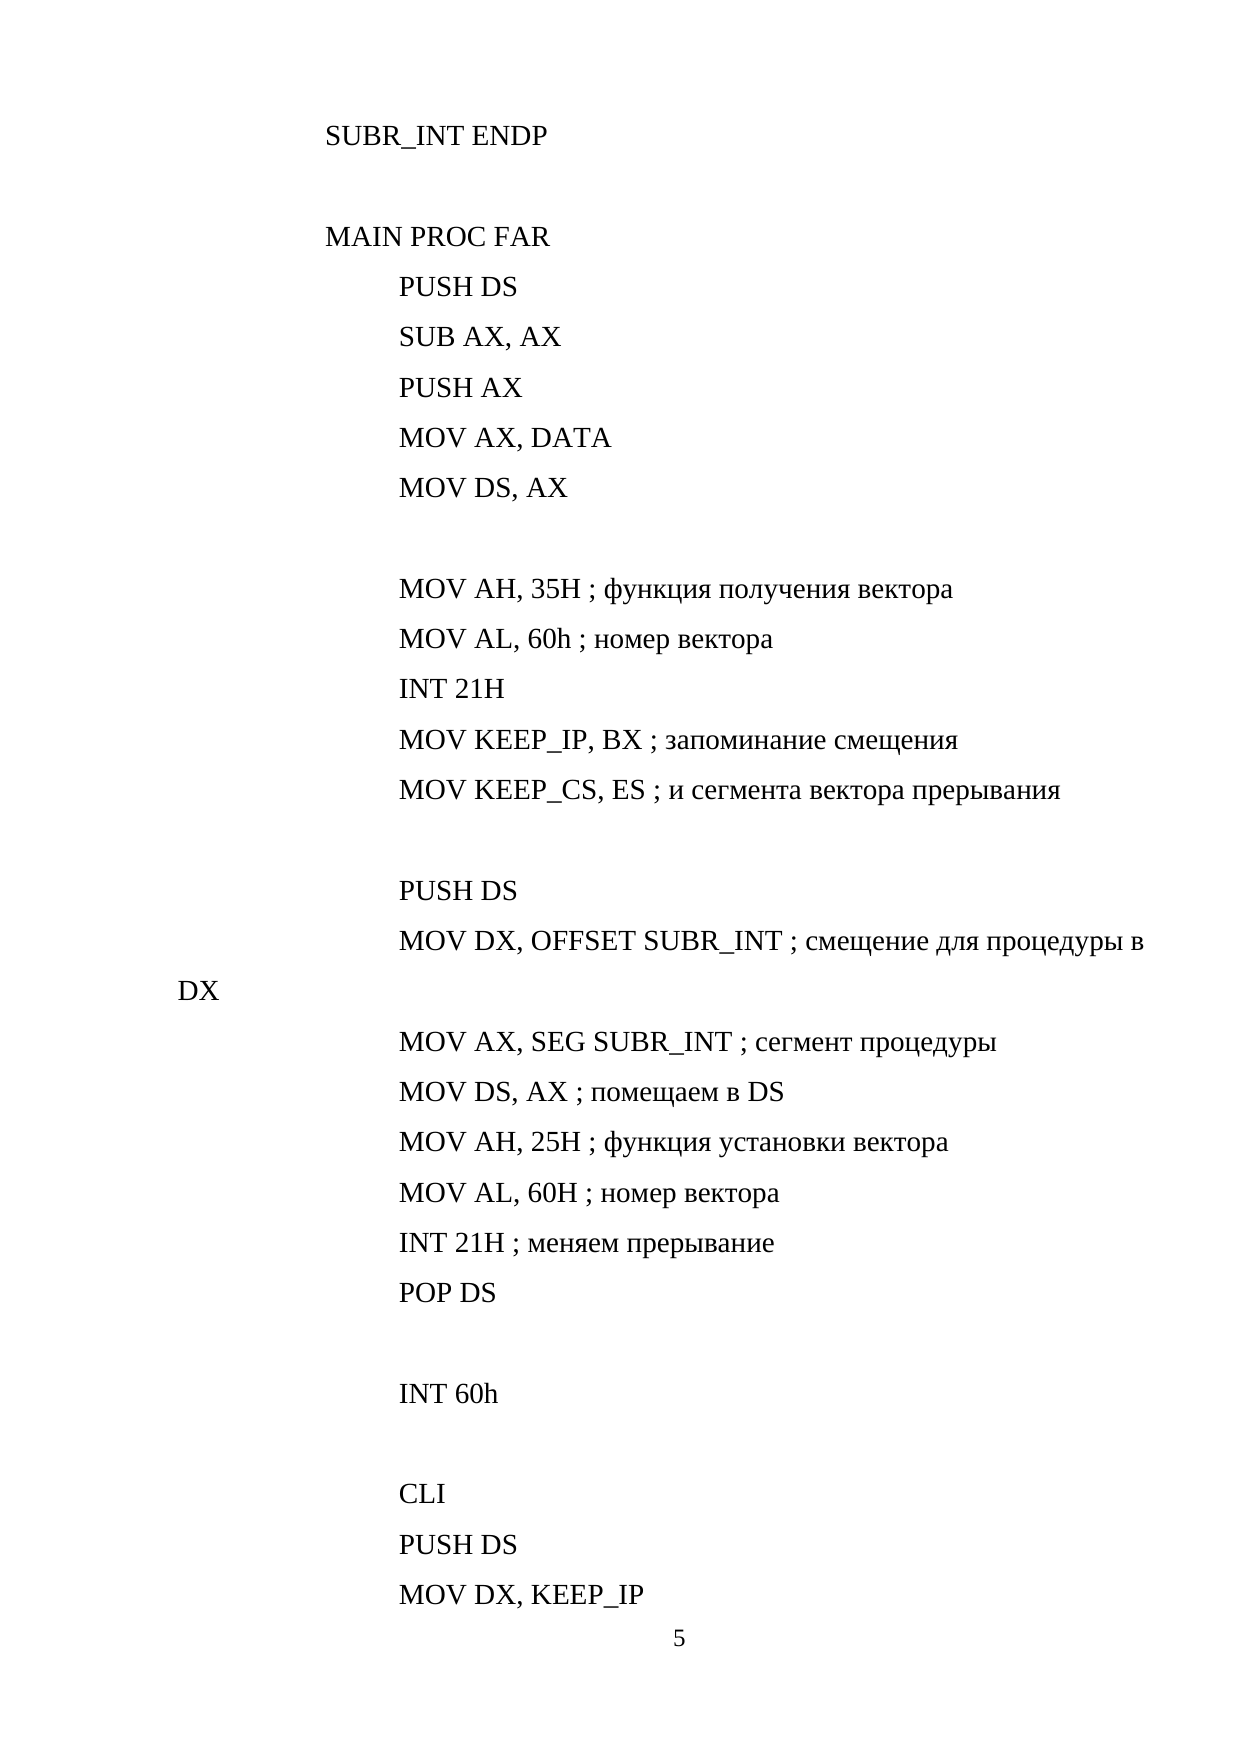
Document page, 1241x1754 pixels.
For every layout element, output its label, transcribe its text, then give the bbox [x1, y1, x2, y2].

text MOV AX, SEG SUBR_INT ; сегмент процедуры [177, 1024, 1181, 1057]
text PUSH DS [177, 1527, 1181, 1560]
text CLI [177, 1477, 1181, 1510]
text MOV KEEP_CS, ES ; и сегмента вектора прерывания [177, 772, 1181, 806]
text INT 21H ; меняем прерывание [177, 1225, 1181, 1258]
text INT 21H [177, 672, 1181, 705]
text PUSH AX [177, 370, 1181, 403]
text MOV DS, AX [177, 470, 1181, 504]
text SUBR_INT ENDP [177, 118, 1181, 152]
text MOV AL, 60h ; номер вектора [177, 621, 1181, 655]
text MOV AX, DATA [177, 420, 1181, 453]
text MOV KEEP_IP, BX ; запоминание смещения [177, 722, 1181, 755]
text MOV DS, AX ; помещаем в DS [177, 1074, 1181, 1108]
text MOV AL, 60H ; номер вектора [177, 1175, 1181, 1208]
text MOV DX, OFFSET SUBR_INT ; смещение для процедуры в DX [177, 923, 1181, 1007]
text MOV AH, 35H ; функция получения вектора [177, 571, 1181, 604]
text MOV AH, 25H ; функция установки вектора [177, 1124, 1181, 1158]
text MAIN PROC FAR [177, 219, 1181, 252]
text PUSH DS [177, 269, 1181, 303]
text POP DS [177, 1275, 1181, 1309]
text PUSH DS [177, 873, 1181, 906]
text INT 60h [177, 1376, 1181, 1409]
text MOV DX, KEEP_IP [177, 1577, 1181, 1611]
text SUB AX, AX [177, 319, 1181, 353]
